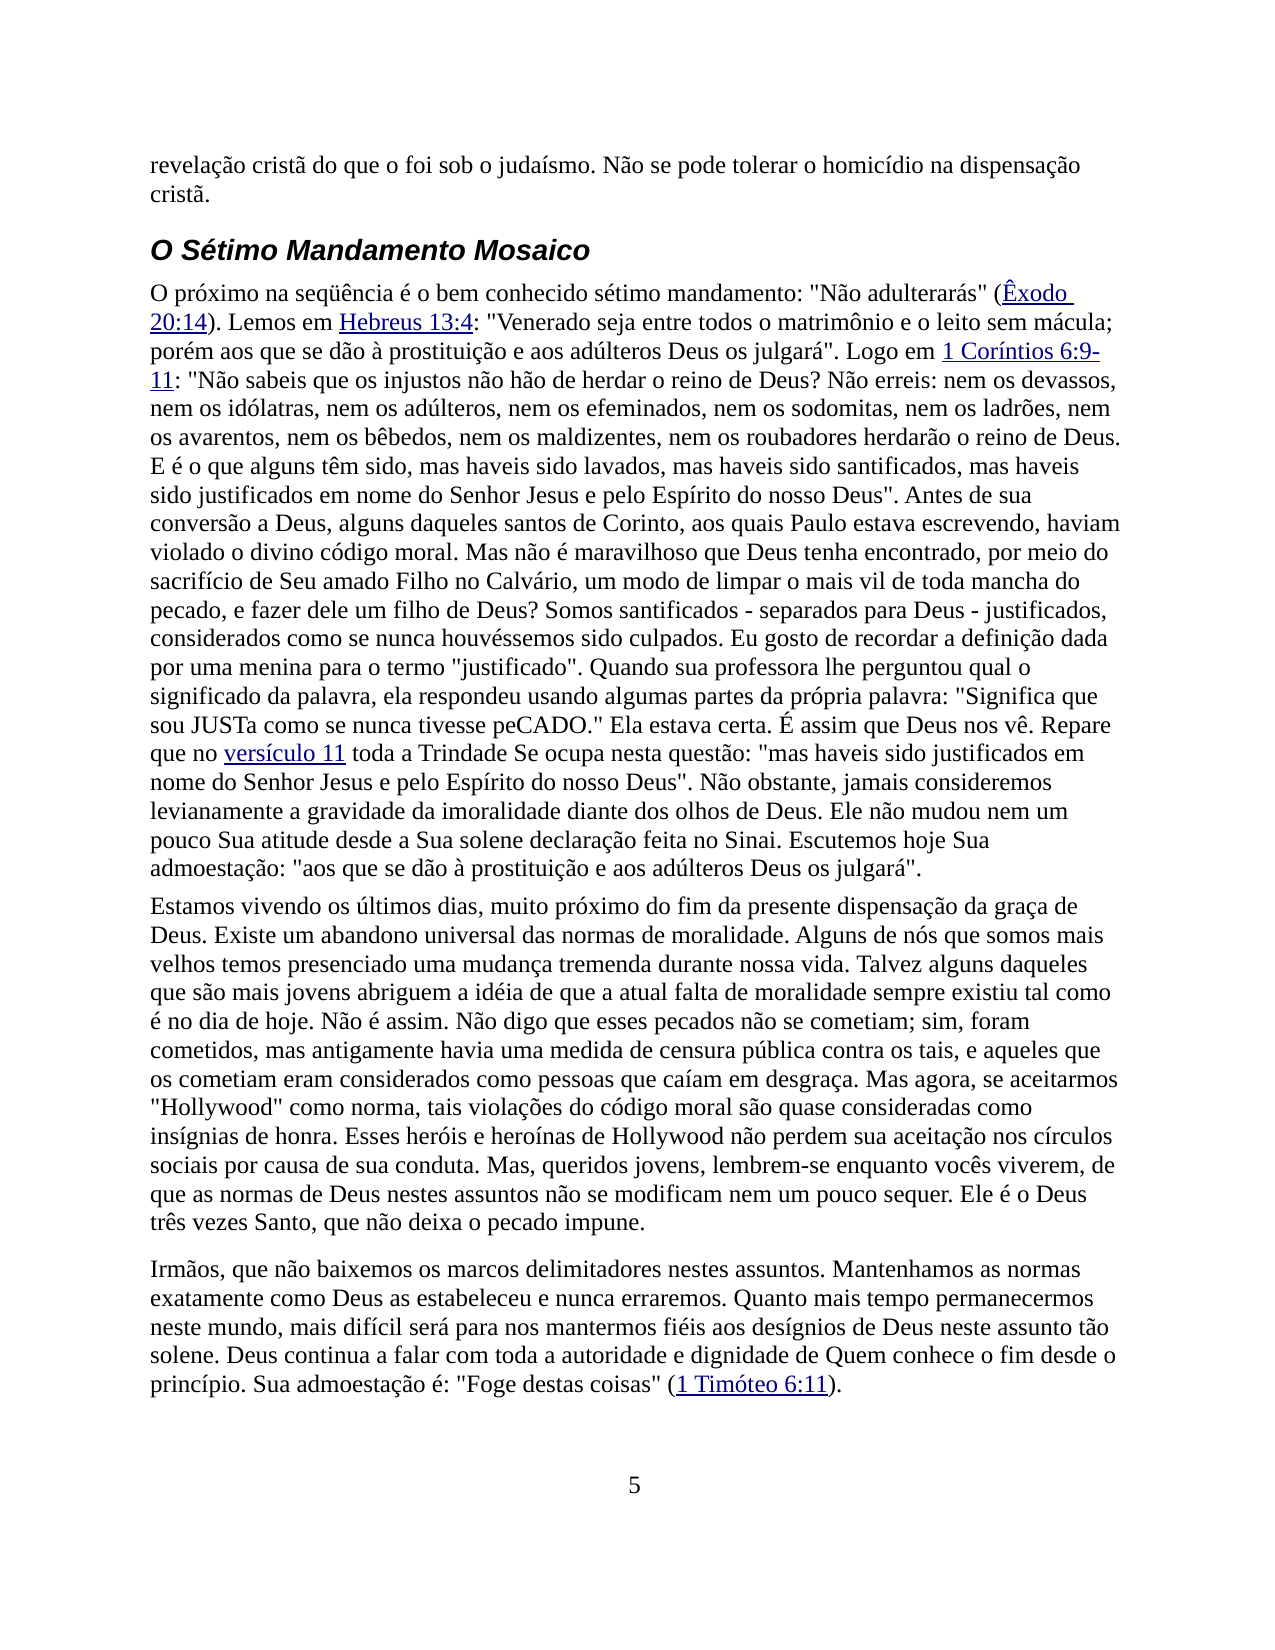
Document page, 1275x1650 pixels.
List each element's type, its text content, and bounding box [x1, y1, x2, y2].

text revelação cristã do que o foi sob o judaísmo. Não se pode tolerar o homicídio na dispensação cristã. [150, 150, 1125, 207]
text Estamos vivendo os últimos dias, muito próximo do fim da presente dispensação da graça de Deus. Existe um abandono universal das normas de moralidade. Alguns de nós que somos mais velhos temos presenciado uma mudança tremenda durante nossa vida. Talvez alguns daqueles que são mais jovens abriguem a idéia de que a atual falta de moralidade sempre existiu tal como é no dia de hoje. Não é assim. Não digo que esses pecados não se cometiam; sim, foram cometidos, mas antigamente havia uma medida de censura pública contra os tais, e aqueles que os cometiam eram considerados como pessoas que caíam em desgraça. Mas agora, se aceitarmos "Hollywood" como norma, tais violações do código moral são quase consideradas como insígnias de honra. Esses heróis e heroínas de Hollywood não perdem sua aceitação nos círculos sociais por causa de sua conduta. Mas, queridos jovens, lembrem-se enquanto vocês viverem, de que as normas de Deus nestes assuntos não se modificam nem um pouco sequer. Ele é o Deus três vezes Santo, que não deixa o pecado impune. [150, 891, 1125, 1236]
text Irmãos, que não baixemos os marcos delimitadores nestes assuntos. Mantenhamos as normas exatamente como Deus as estabeleceu e nunca erraremos. Quanto mais tempo permanecermos neste mundo, mais difícil será para nos mantermos fiéis aos desígnios de Deus neste assunto tão solene. Deus continua a falar com toda a autoridade e dignidade de Quem conhece o fim desde o princípio. Sua admoestação é: "Foge destas coisas" (1 Timóteo 6:11). [150, 1254, 1125, 1398]
subtitle O Sétimo Mandamento Mosaico [150, 232, 1125, 266]
text O próximo na seqüência é o bem conhecido sétimo mandamento: "Não adulterarás" (Êxodo 20:14). Lemos em Hebreus 13:4: "Venerado seja entre todos o matrimônio e o leito sem mácula; porém aos que se dão à prostituição e aos adúlteros Deus os julgará". Logo em 1 Coríntios 6:9-11: "Não sabeis que os injustos não hão de herdar o reino de Deus? Não erreis: nem os devassos, nem os idólatras, nem os adúlteros, nem os efeminados, nem os sodomitas, nem os ladrões, nem os avarentos, nem os bêbedos, nem os maldizentes, nem os roubadores herdarão o reino de Deus. E é o que alguns têm sido, mas haveis sido lavados, mas haveis sido santificados, mas haveis sido justificados em nome do Senhor Jesus e pelo Espírito do nosso Deus". Antes de sua conversão a Deus, alguns daqueles santos de Corinto, aos quais Paulo estava escrevendo, haviam violado o divino código moral. Mas não é maravilhoso que Deus tenha encontrado, por meio do sacrifício de Seu amado Filho no Calvário, um modo de limpar o mais vil de toda mancha do pecado, e fazer dele um filho de Deus? Somos santificados - separados para Deus - justificados, considerados como se nunca houvéssemos sido culpados. Eu gosto de recordar a definição dada por uma menina para o termo "justificado". Quando sua professora lhe perguntou qual o significado da palavra, ela respondeu usando algumas partes da própria palavra: "Significa que sou JUSTa como se nunca tivesse peCADO." Ela estava certa. É assim que Deus nos vê. Repare que no versículo 11 toda a Trindade Se ocupa nesta questão: "mas haveis sido justificados em nome do Senhor Jesus e pelo Espírito do nosso Deus". Não obstante, jamais consideremos levianamente a gravidade da imoralidade diante dos olhos de Deus. Ele não mudou nem um pouco Sua atitude desde a Sua solene declaração feita no Sinai. Escutemos hoje Sua admoestação: "aos que se dão à prostituição e aos adúlteros Deus os julgará". [150, 278, 1125, 882]
